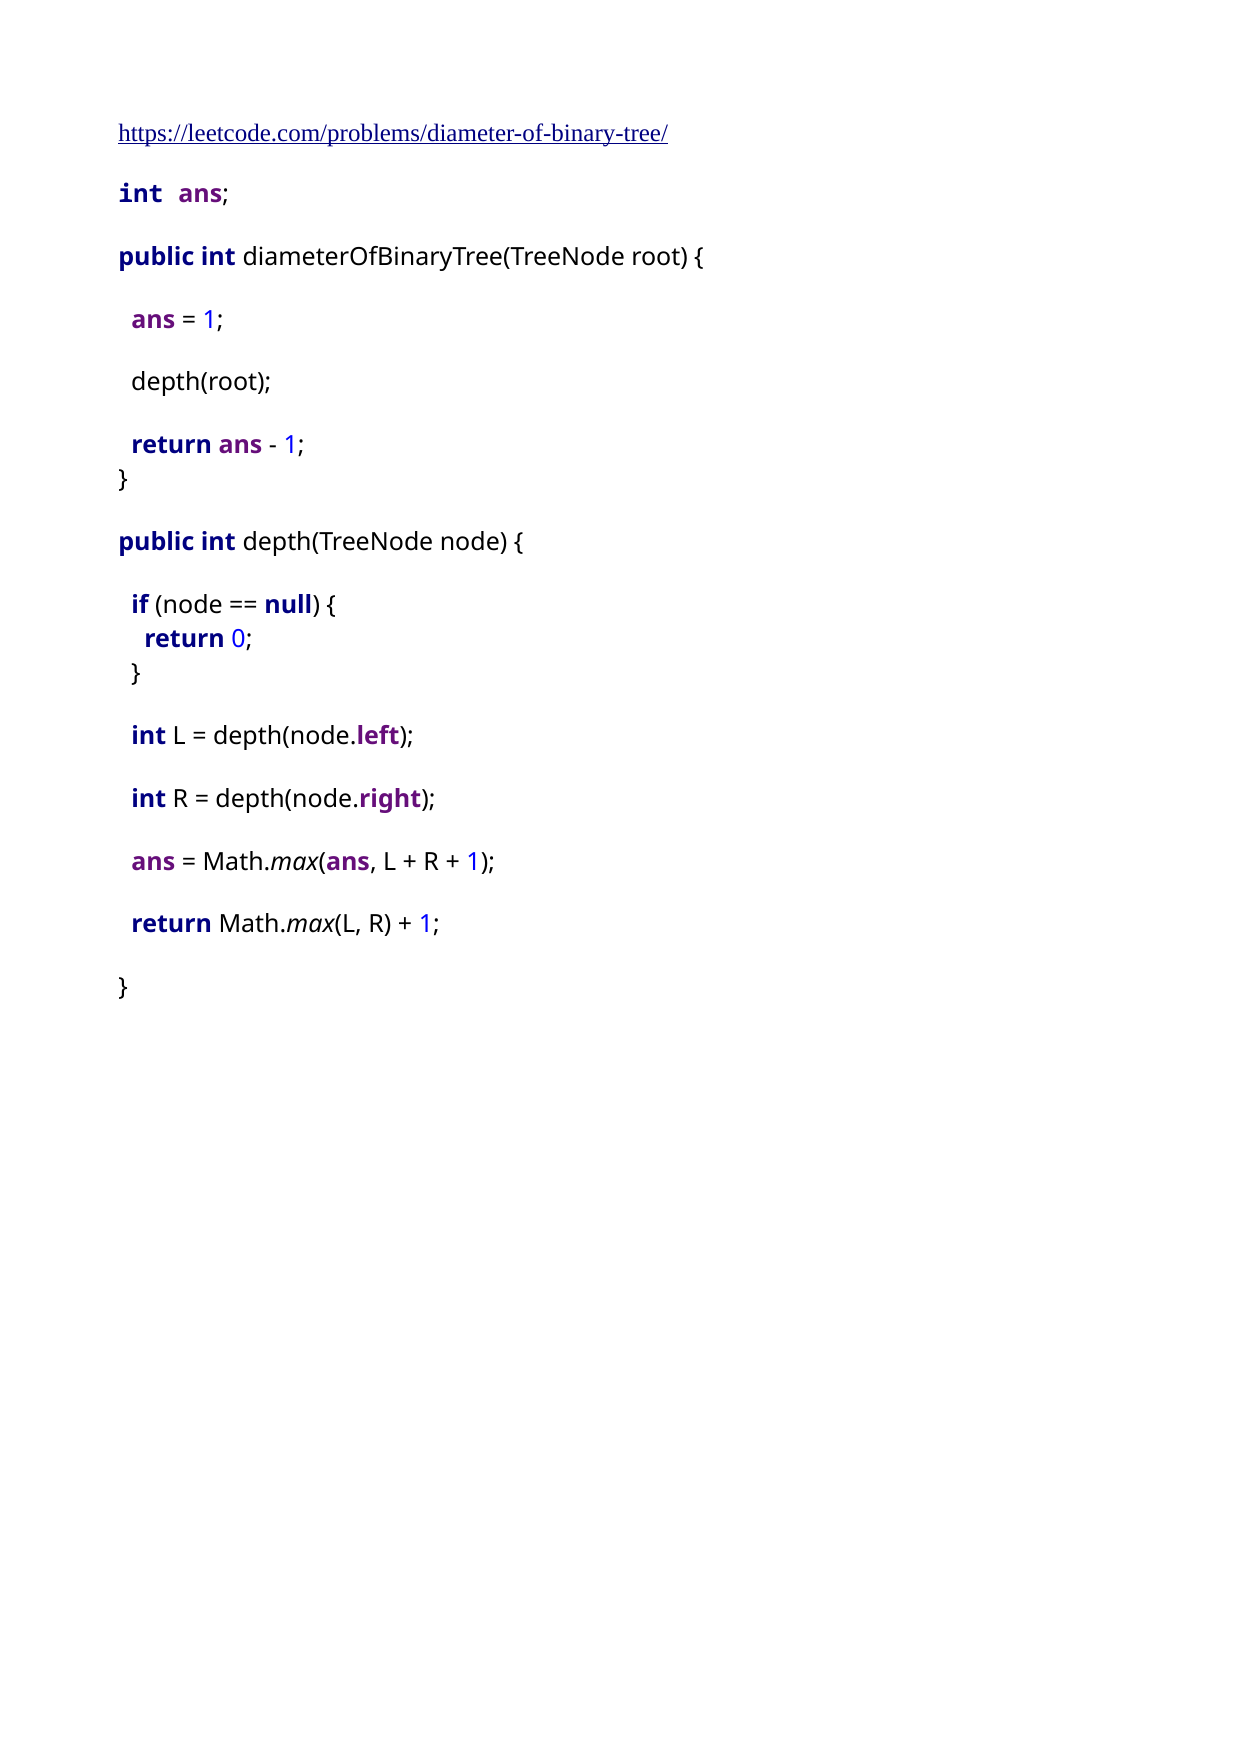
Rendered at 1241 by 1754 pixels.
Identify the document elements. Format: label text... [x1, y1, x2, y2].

text int ans; public int diameterOfBinaryTree(TreeNode root) { ans = 1; depth(root); return ans - 1; } public int depth(TreeNode node) { if (node == null) { return 0; } int L = depth(node.left); int R = depth(node.right); ans = Math.max(ans, L + R + 1); return Math.max(L, R) + 1; } [118, 176, 1122, 1003]
text https://leetcode.com/problems/diameter-of-binary-tree/ [118, 118, 1122, 147]
